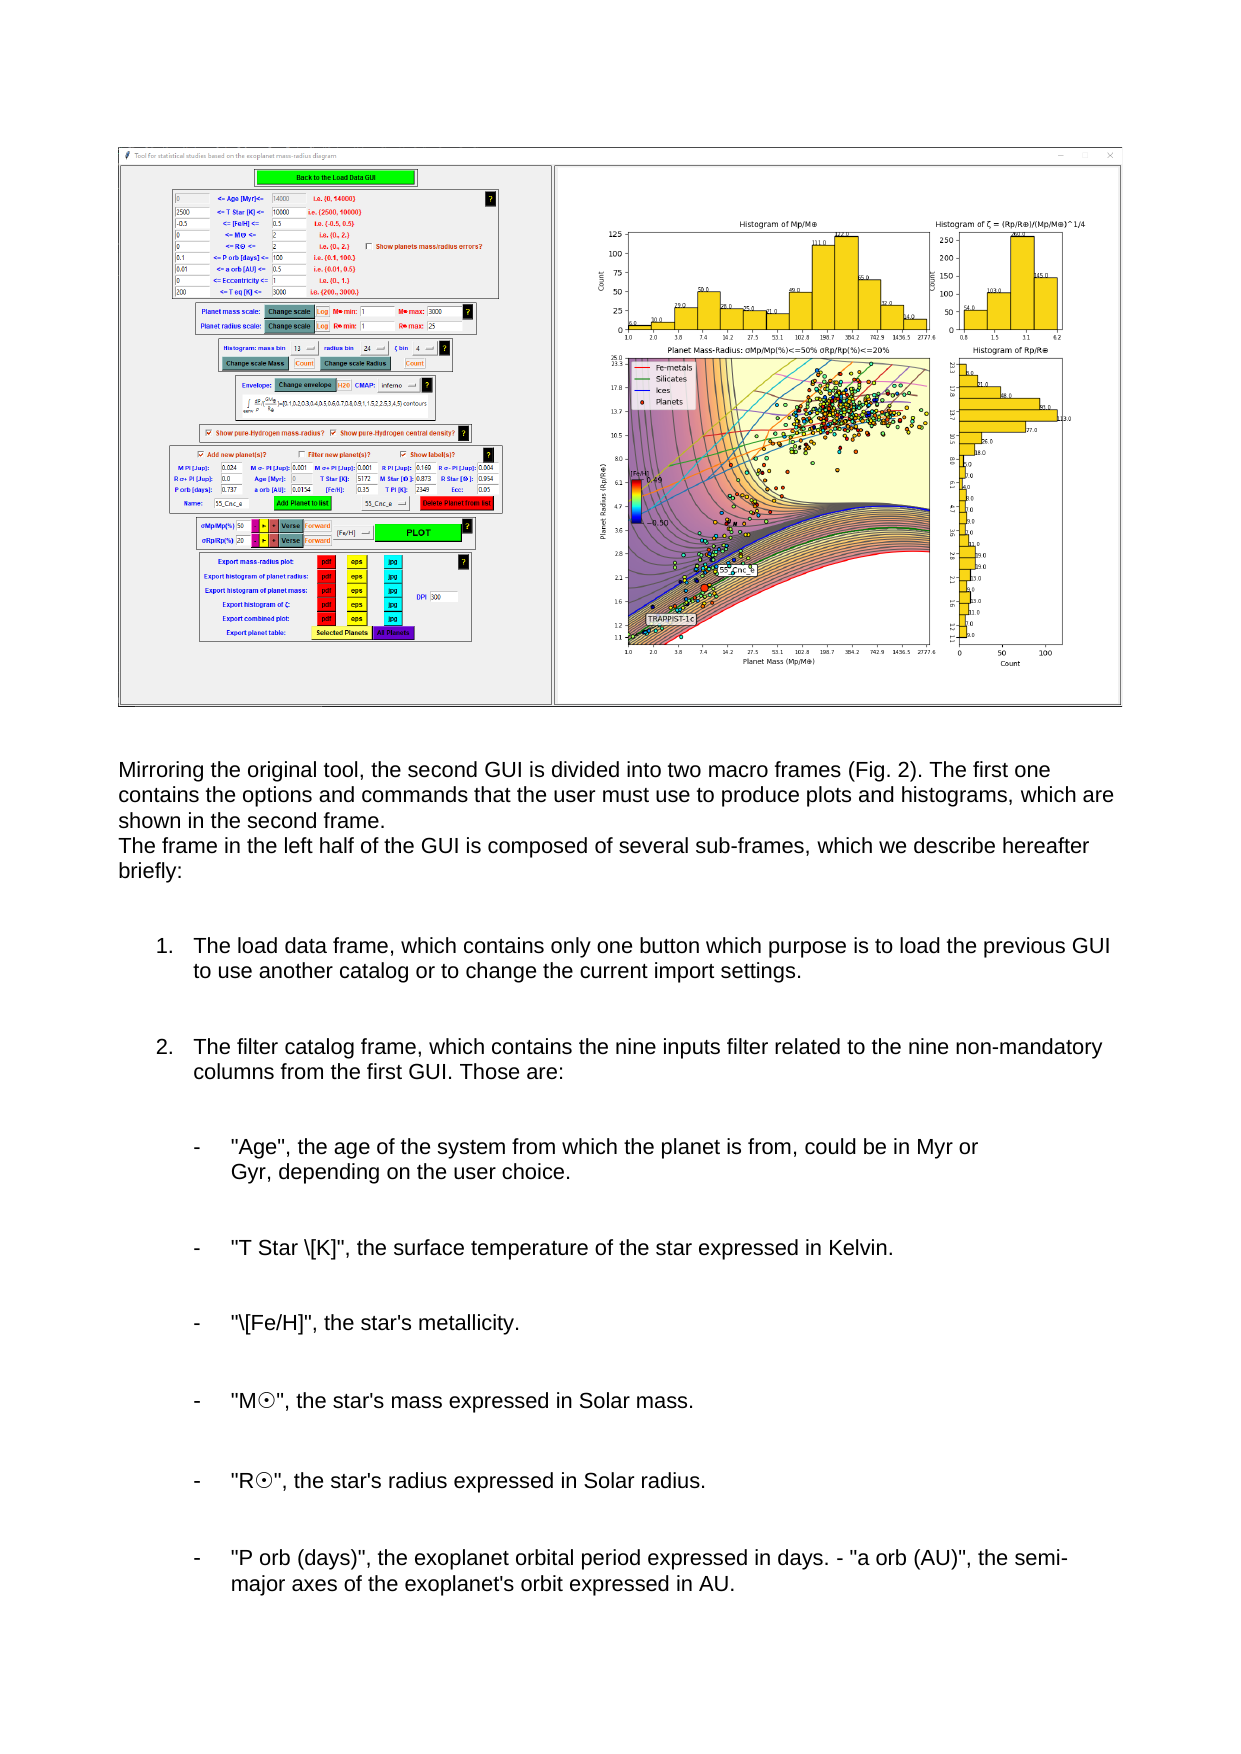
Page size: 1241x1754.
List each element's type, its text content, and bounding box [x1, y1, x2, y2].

list "Age", the age of the system from which the planet is from, could be in Myr or Gyr, depending on the user choice. [193, 1134, 1122, 1184]
list "M☉", the star's mass expressed in Solar mass. [193, 1385, 1122, 1414]
list "P orb (days)", the exoplanet orbital period expressed in days. - "a orb (AU)", the semi-major axes of the exoplanet's orbit expressed in AU. [193, 1544, 1122, 1596]
text Mirroring the original tool, the second GUI is divided into two macro frames (Fig. 2). The first one contains the options and commands that the user must use to produce plots and histograms, which are shown in the second frame. The frame in the left half of the GUI is composed of several sub-frames, which we describe hereafter briefly: [118, 757, 1122, 883]
list "\[Fe/H]", the star's metallicity. [193, 1309, 1122, 1335]
list "T Star \[K]", the surface temperature of the star expressed in Kelvin. [193, 1234, 1122, 1259]
list "R☉", the star's radius expressed in Solar radius. [193, 1464, 1122, 1494]
list The filter catalog frame, which contains the nine inputs filter related to the nine non-mandatory columns from the first GUI. Those are: [156, 1033, 1122, 1084]
list The load data frame, which contains only one button which purpose is to load the previous GUI to use another catalog or to change the current import settings. [156, 933, 1122, 983]
